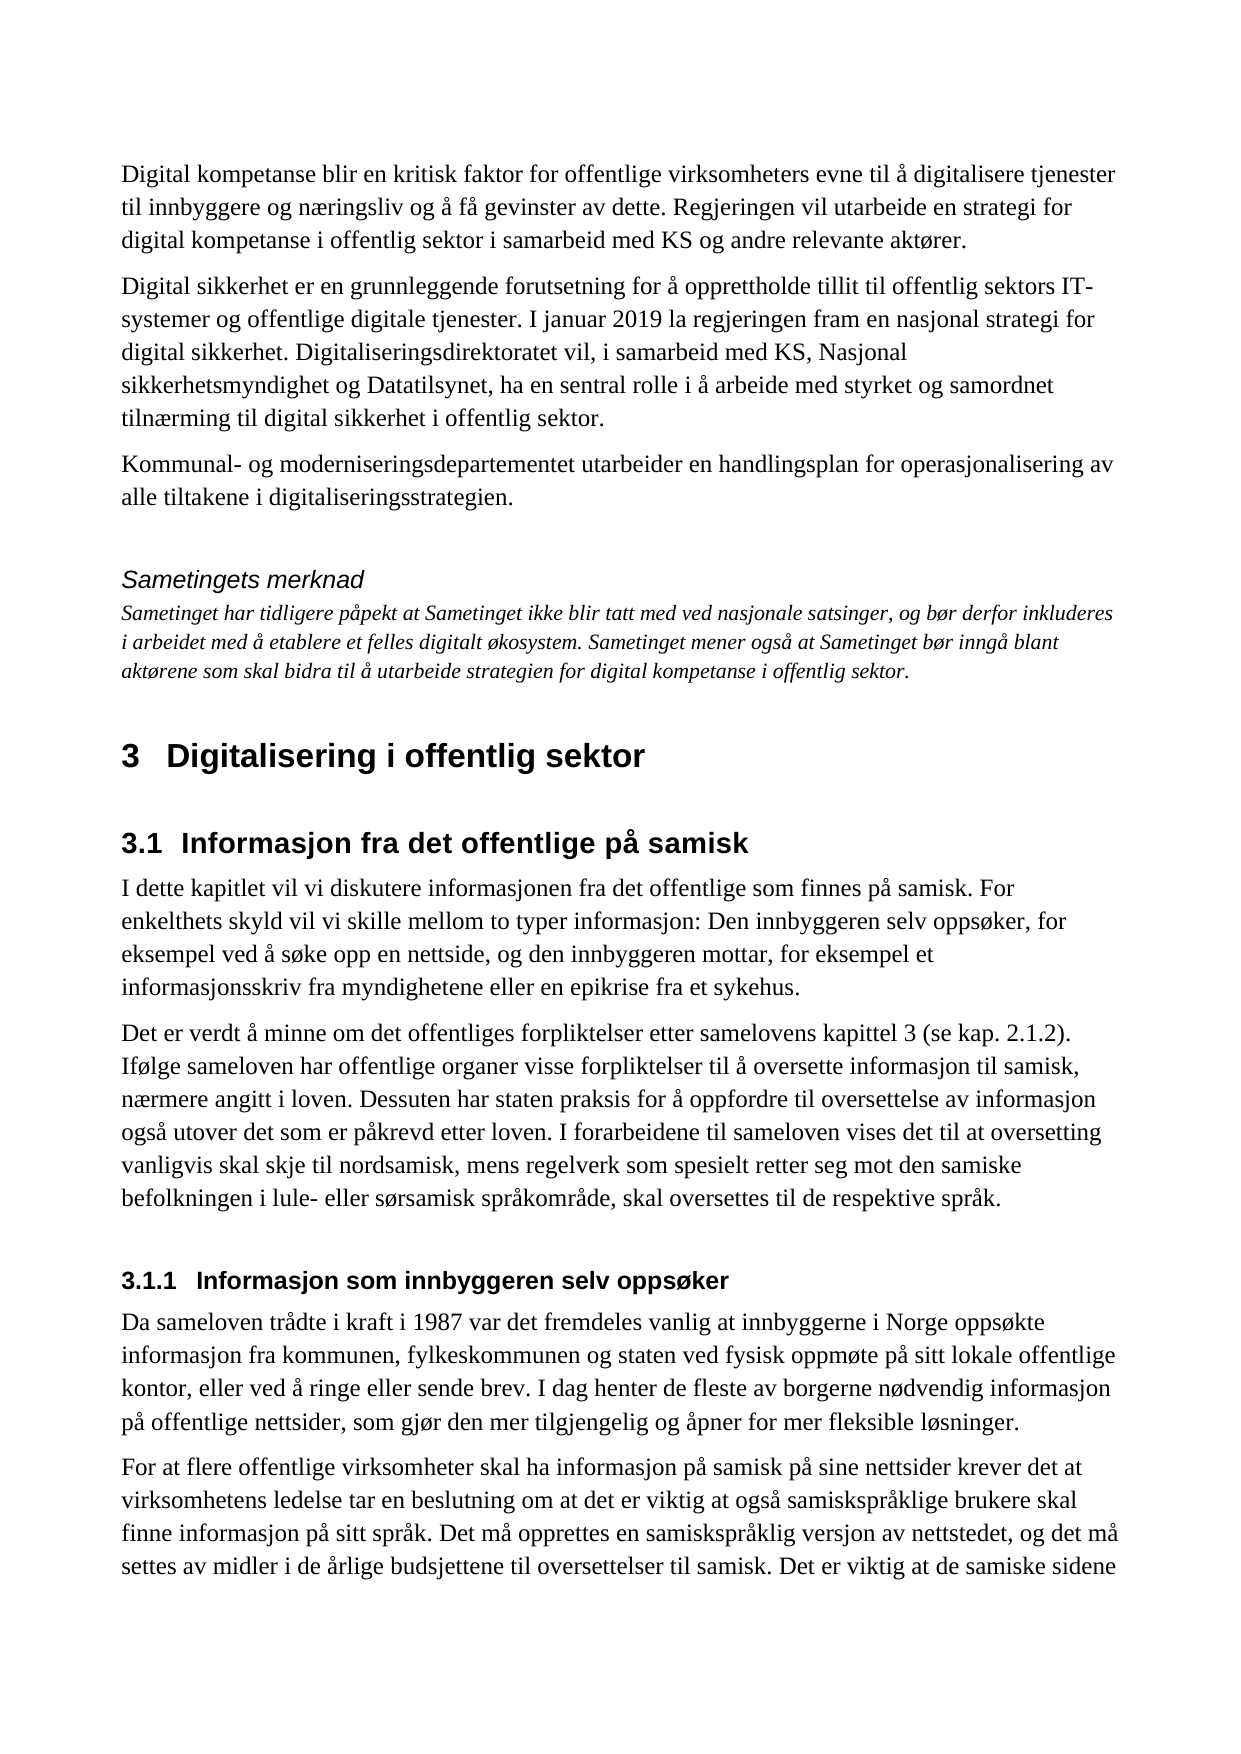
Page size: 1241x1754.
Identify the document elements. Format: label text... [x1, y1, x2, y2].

text I dette kapitlet vil vi diskutere informasjonen fra det offentlige som finnes på samisk. For enkelthets skyld vil vi skille mellom to typer informasjon: Den innbyggeren selv oppsøker, for eksempel ved å søke opp en nettside, og den innbyggeren mottar, for eksempel et informasjonsskriv fra myndighetene eller en epikrise fra et sykehus. [121, 873, 1119, 1001]
text Sametinget har tidligere påpekt at Sametinget ikke blir tatt med ved nasjonale satsinger, og bør derfor inkluderes i arbeidet med å etablere et felles digitalt økosystem. Sametinget mener også at Sametinget bør inngå blant aktørene som skal bidra til å utarbeide strategien for digital kompetanse i offentlig sektor. [121, 600, 1119, 683]
subtitle Informasjon fra det offentlige på samisk [121, 827, 1119, 860]
text Digital kompetanse blir en kritisk faktor for offentlige virksomheters evne til å digitalisere tjenester til innbyggere og næringsliv og å få gevinster av dette. Regjeringen vil utarbeide en strategi for digital kompetanse i offentlig sektor i samarbeid med KS og andre relevante aktører. [121, 159, 1119, 254]
text For at flere offentlige virksomheter skal ha informasjon på samisk på sine nettsider krever det at virksomhetens ledelse tar en beslutning om at det er viktig at også samiskspråklige brukere skal finne informasjon på sitt språk. Det må opprettes en samiskspråklig versjon av nettstedet, og det må settes av midler i de årlige budsjettene til oversettelser til samisk. Det er viktig at de samiske sidene [121, 1452, 1119, 1580]
text Sametingets merknad [121, 565, 1119, 593]
text Kommunal- og moderniseringsdepartementet utarbeider en handlingsplan for operasjonalisering av alle tiltakene i digitaliseringsstrategien. [121, 449, 1119, 510]
text Digital sikkerhet er en grunnleggende forutsetning for å opprettholde tillit til offentlig sektors IT-systemer og offentlige digitale tjenester. I januar 2019 la regjeringen fram en nasjonal strategi for digital sikkerhet. Digitaliseringsdirektoratet vil, i samarbeid med KS, Nasjonal sikkerhetsmyndighet og Datatilsynet, ha en sentral rolle i å arbeide med styrket og samordnet tilnærming til digital sikkerhet i offentlig sektor. [121, 271, 1119, 432]
text Det er verdt å minne om det offentliges forpliktelser etter samelovens kapittel 3 (se kap. 2.1.2). Ifølge sameloven har offentlige organer visse forpliktelser til å oversette informasjon til samisk, nærmere angitt i loven. Dessuten har staten praksis for å oppfordre til oversettelse av informasjon også utover det som er påkrevd etter loven. I forarbeidene til sameloven vises det til at oversetting vanligvis skal skje til nordsamisk, mens regelverk som spesielt retter seg mot den samiske befolkningen i lule- eller sørsamisk språkområde, skal oversettes til de respektive språk. [121, 1018, 1119, 1212]
subtitle Digitalisering i offentlig sektor [121, 737, 1119, 775]
subtitle Informasjon som innbyggeren selv oppsøker [121, 1266, 1119, 1295]
text Da sameloven trådte i kraft i 1987 var det fremdeles vanlig at innbyggerne i Norge oppsøkte informasjon fra kommunen, fylkeskommunen og staten ved fysisk oppmøte på sitt lokale offentlige kontor, eller ved å ringe eller sende brev. I dag henter de fleste av borgerne nødvendig informasjon på offentlige nettsider, som gjør den mer tilgjengelig og åpner for mer fleksible løsninger. [121, 1307, 1119, 1435]
